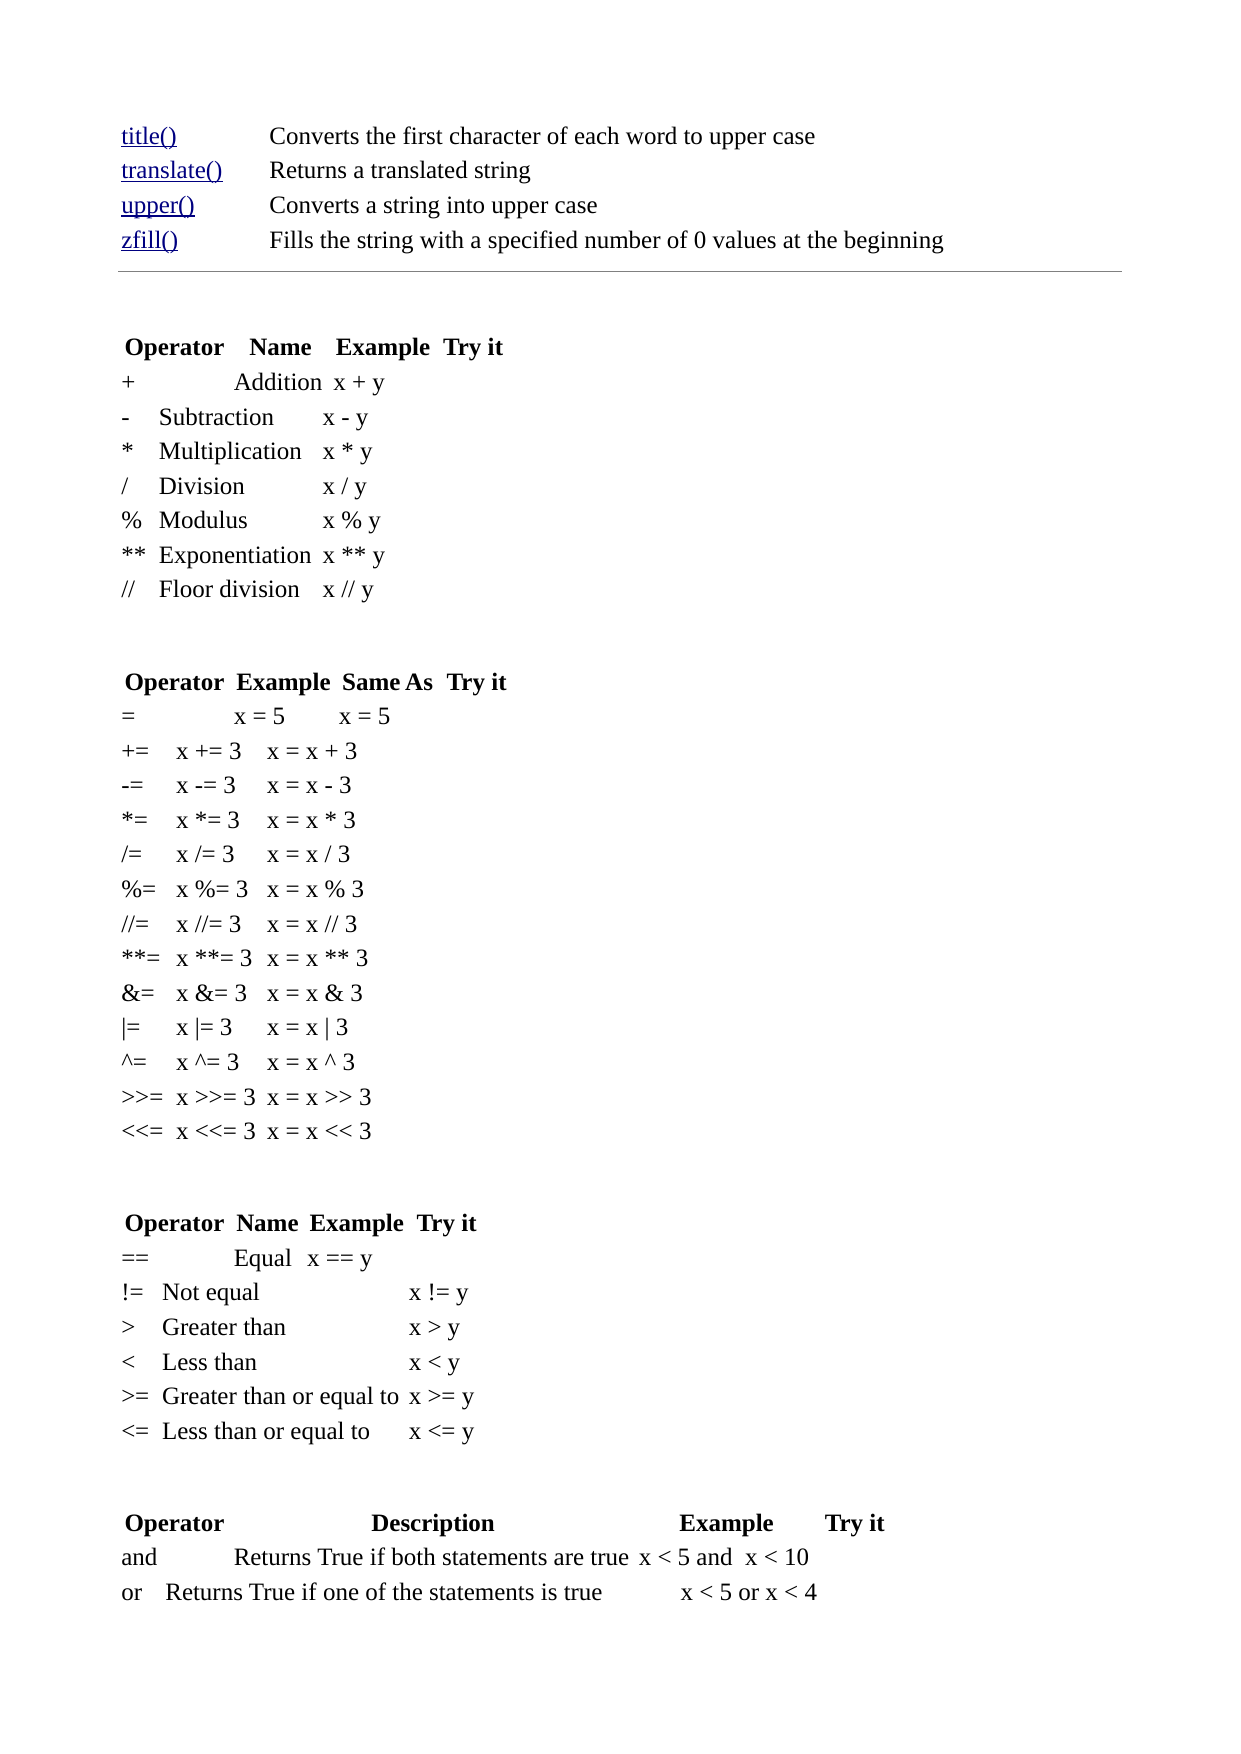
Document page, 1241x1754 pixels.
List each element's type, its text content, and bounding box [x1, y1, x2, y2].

table_cell x ^= 3 [173, 1044, 264, 1079]
table_cell upper() [118, 187, 266, 222]
table_cell Converts the first character of each word to upper case [266, 118, 1122, 153]
table_cell [435, 364, 510, 399]
table_cell Less than [159, 1344, 406, 1378]
table_cell x % y [319, 503, 393, 537]
table_header += [118, 733, 173, 767]
table_header x += 3 [173, 733, 264, 767]
table_cell Returns True if both statements are true [231, 1540, 636, 1574]
table_cell x %= 3 [173, 871, 264, 906]
table_header Try it [817, 1505, 892, 1539]
table_cell x = x & 3 [264, 975, 379, 1009]
table_cell [483, 1413, 498, 1447]
table_cell x <<= 3 [173, 1113, 264, 1148]
table_cell [380, 802, 396, 837]
table_cell x ** y [319, 537, 393, 572]
table_cell * [118, 433, 156, 468]
table_cell x = x * 3 [264, 802, 379, 837]
table_cell x == y [304, 1240, 409, 1274]
table_cell Multiplication [156, 433, 319, 468]
table_cell Greater than or equal to [159, 1378, 406, 1413]
table_cell Exponentiation [156, 537, 319, 572]
table_header Description [231, 1505, 636, 1539]
table_cell x &= 3 [173, 975, 264, 1009]
table_cell [393, 572, 409, 606]
table_cell [380, 768, 396, 802]
table_cell x / y [319, 468, 393, 502]
table_cell x = x - 3 [264, 768, 379, 802]
table_cell [439, 698, 514, 733]
table_cell //= [118, 906, 173, 940]
table_cell x = x % 3 [264, 871, 379, 906]
table_cell [380, 975, 396, 1009]
table_header Try it [409, 1205, 484, 1240]
table_cell x = x ^ 3 [264, 1044, 379, 1079]
table_cell [393, 537, 409, 572]
table_header x != y [406, 1275, 482, 1309]
table_cell // [118, 572, 156, 606]
table_header Operator [118, 1205, 231, 1240]
table_cell x = x ** 3 [264, 940, 379, 975]
table_header Operator [118, 664, 231, 698]
table_cell Division [156, 468, 319, 502]
table_cell Converts a string into upper case [266, 187, 1122, 222]
table_cell x >>= 3 [173, 1079, 264, 1113]
table_cell &= [118, 975, 173, 1009]
table_header Name [231, 1205, 304, 1240]
table_header Subtraction [156, 399, 319, 433]
table_header Try it [439, 664, 514, 698]
table_cell x = 5 [231, 698, 336, 733]
table_cell *= [118, 802, 173, 837]
table_cell > [118, 1309, 159, 1344]
table_header Returns True if one of the statements is true [162, 1574, 677, 1609]
table_cell [483, 1344, 498, 1378]
table_cell [380, 1010, 396, 1044]
table_cell x < 5 and x < 10 [636, 1540, 817, 1574]
table_header Same As [336, 664, 439, 698]
table_cell [380, 1044, 396, 1079]
table_cell x = x / 3 [264, 837, 379, 871]
table_cell Equal [231, 1240, 304, 1274]
table_header x = x + 3 [264, 733, 379, 767]
table_cell /= [118, 837, 173, 871]
table_cell [380, 871, 396, 906]
table_cell <= [118, 1413, 159, 1447]
table_cell [393, 503, 409, 537]
table_cell x -= 3 [173, 768, 264, 802]
table_cell [380, 837, 396, 871]
table_cell x = x // 3 [264, 906, 379, 940]
table_header [483, 1275, 498, 1309]
table_cell **= [118, 940, 173, 975]
table_header or [118, 1574, 162, 1609]
table_header Example [636, 1505, 817, 1539]
table_header Operator [118, 330, 231, 364]
table_header Operator [118, 1505, 231, 1539]
table_cell zfill() [118, 222, 266, 256]
table_cell x + y [330, 364, 435, 399]
table_cell x > y [406, 1309, 482, 1344]
table_cell title() [118, 118, 266, 153]
table_header - [118, 399, 156, 433]
table_cell >>= [118, 1079, 173, 1113]
table_header [380, 733, 396, 767]
table_header Not equal [159, 1275, 406, 1309]
table_cell % [118, 503, 156, 537]
table_cell x <= y [406, 1413, 482, 1447]
table_cell translate() [118, 153, 266, 187]
table_cell Modulus [156, 503, 319, 537]
table_cell x = x | 3 [264, 1010, 379, 1044]
table_cell x |= 3 [173, 1010, 264, 1044]
table_header Name [231, 330, 330, 364]
table_cell <<= [118, 1113, 173, 1148]
table_cell x = 5 [336, 698, 439, 733]
table_cell [380, 1113, 396, 1148]
table_cell x >= y [406, 1378, 482, 1413]
table_cell < [118, 1344, 159, 1378]
table_cell x = x >> 3 [264, 1079, 379, 1113]
table_cell [380, 1079, 396, 1113]
table_header Example [231, 664, 336, 698]
table_cell Less than or equal to [159, 1413, 406, 1447]
table_cell |= [118, 1010, 173, 1044]
table_cell ** [118, 537, 156, 572]
table_cell Floor division [156, 572, 319, 606]
table_cell Fills the string with a specified number of 0 values at the beginning [266, 222, 1122, 256]
table_header Example [330, 330, 435, 364]
table_header [393, 399, 409, 433]
table_header != [118, 1275, 159, 1309]
table_cell and [118, 1540, 231, 1574]
table_cell x //= 3 [173, 906, 264, 940]
table_header x < 5 or x < 4 [678, 1574, 900, 1609]
table_cell Addition [231, 364, 330, 399]
table_cell = [118, 698, 231, 733]
table_cell x = x << 3 [264, 1113, 379, 1148]
table_cell x * y [319, 433, 393, 468]
table_cell == [118, 1240, 231, 1274]
table_cell [380, 940, 396, 975]
table_cell ^= [118, 1044, 173, 1079]
table_cell >= [118, 1378, 159, 1413]
table_header Try it [435, 330, 510, 364]
table_cell -= [118, 768, 173, 802]
table_header Example [304, 1205, 409, 1240]
table_header x - y [319, 399, 393, 433]
table_cell [393, 468, 409, 502]
table_cell [380, 906, 396, 940]
table_cell x **= 3 [173, 940, 264, 975]
table_cell %= [118, 871, 173, 906]
table_cell + [118, 364, 231, 399]
table_cell x *= 3 [173, 802, 264, 837]
table_cell [483, 1378, 498, 1413]
table_cell / [118, 468, 156, 502]
table_cell [409, 1240, 484, 1274]
table_cell [817, 1540, 892, 1574]
table_cell x /= 3 [173, 837, 264, 871]
table_header [900, 1574, 916, 1609]
table_cell x < y [406, 1344, 482, 1378]
table_cell x // y [319, 572, 393, 606]
table_cell Greater than [159, 1309, 406, 1344]
table_cell [483, 1309, 498, 1344]
table_cell [393, 433, 409, 468]
table_cell Returns a translated string [266, 153, 1122, 187]
